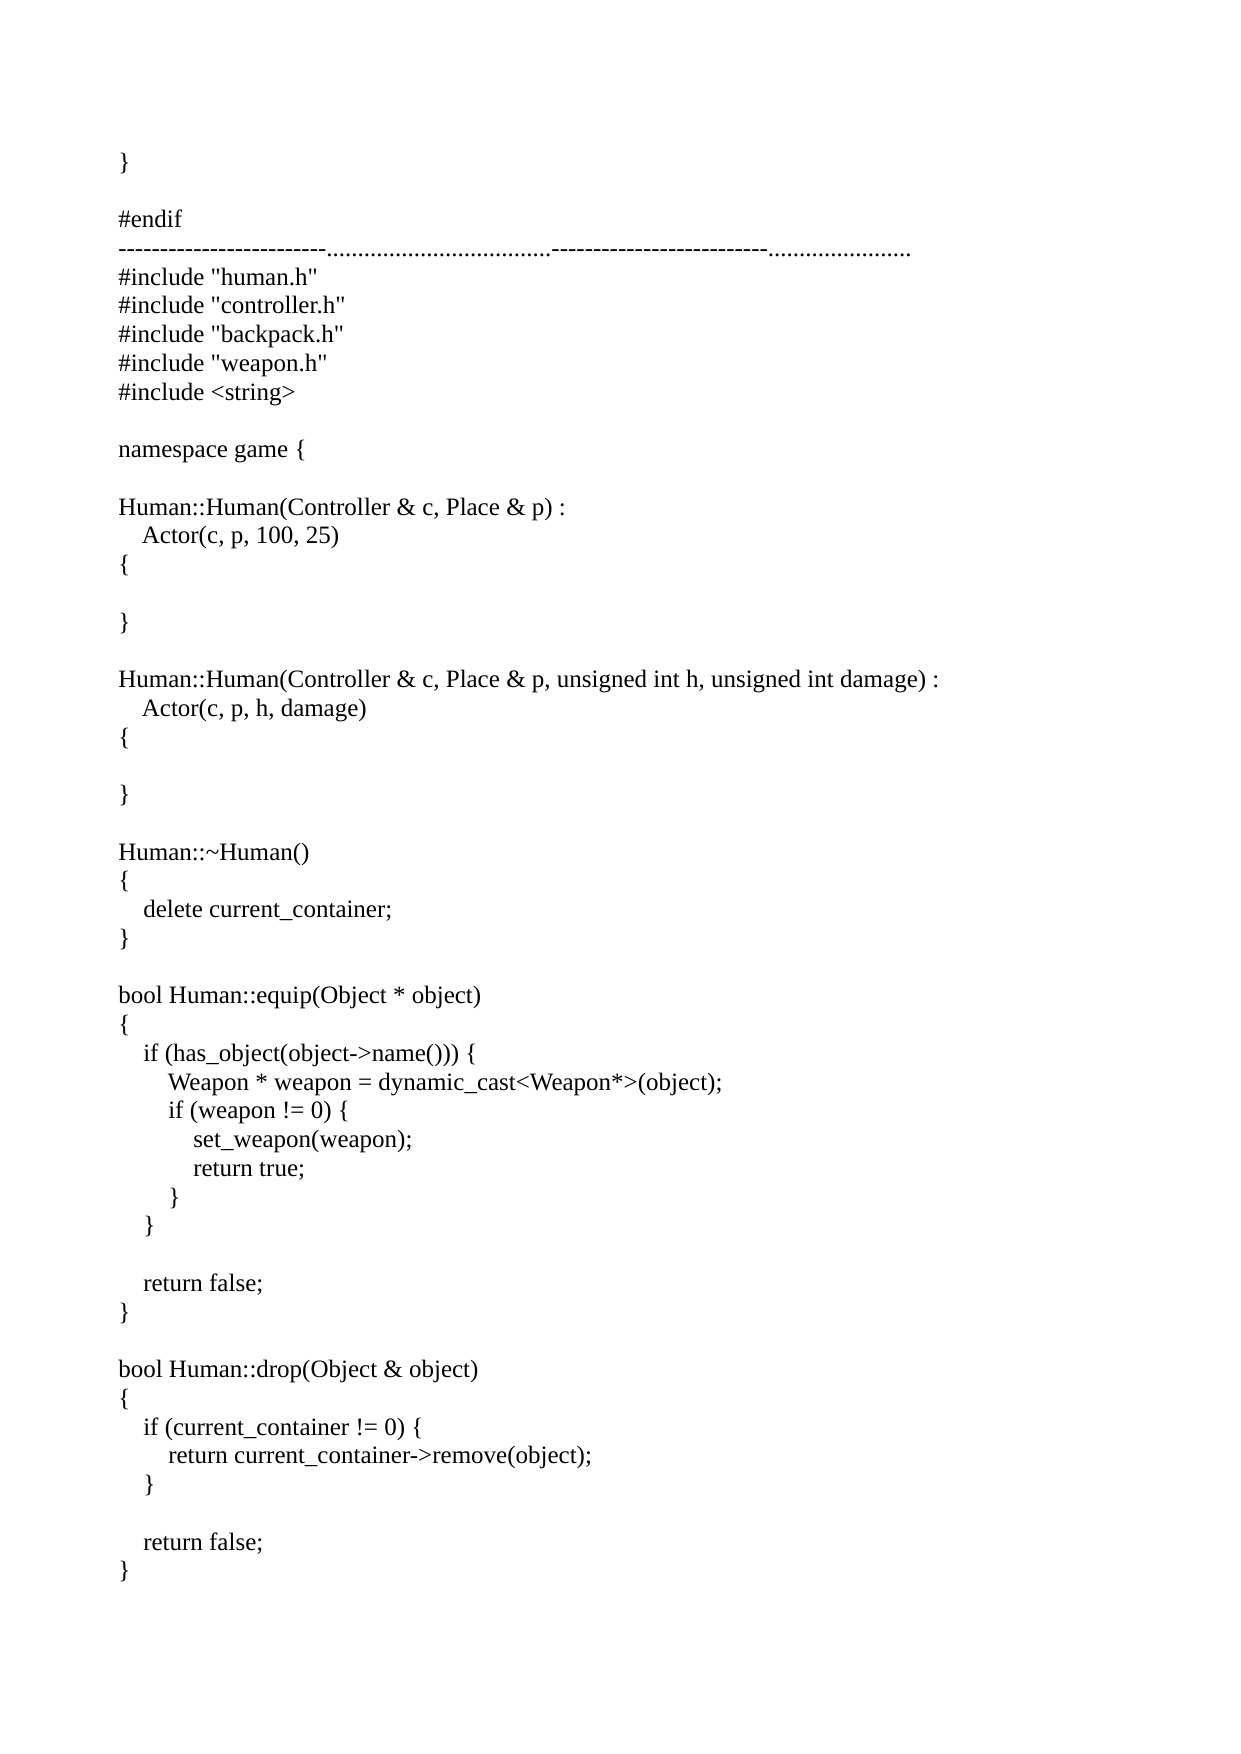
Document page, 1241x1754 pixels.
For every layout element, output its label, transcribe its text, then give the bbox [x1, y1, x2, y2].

text #include "controller.h" [118, 291, 1122, 319]
text bool Human::drop(Object & object) [118, 1354, 1122, 1383]
text Human::~Human() [118, 837, 1122, 866]
text } [118, 1182, 1122, 1211]
text } [118, 607, 1122, 636]
text if (weapon != 0) { [118, 1096, 1122, 1124]
text bool Human::equip(Object * object) [118, 981, 1122, 1009]
text Weapon * weapon = dynamic_cast<Weapon*>(object); [118, 1067, 1122, 1096]
text return false; [118, 1268, 1122, 1297]
text if (current_container != 0) { [118, 1412, 1122, 1441]
text return current_container->remove(object); [118, 1441, 1122, 1469]
text Human::Human(Controller & c, Place & p) : [118, 492, 1122, 521]
text #include "human.h" [118, 262, 1122, 291]
text Human::Human(Controller & c, Place & p, unsigned int h, unsigned int damage) : [118, 664, 1122, 693]
text if (has_object(object->name())) { [118, 1038, 1122, 1067]
text #include "weapon.h" [118, 348, 1122, 377]
text } [118, 1556, 1122, 1584]
text namespace game { [118, 434, 1122, 463]
text Actor(c, p, h, damage) [118, 693, 1122, 722]
text } [118, 147, 1122, 176]
text { [118, 722, 1122, 751]
text -------------------------....................................--------------------------....................... [118, 233, 1122, 262]
text { [118, 1383, 1122, 1412]
text #include <string> [118, 377, 1122, 406]
text return false; [118, 1527, 1122, 1556]
text return true; [118, 1153, 1122, 1182]
text Actor(c, p, 100, 25) [118, 521, 1122, 549]
text #include "backpack.h" [118, 319, 1122, 348]
text { [118, 866, 1122, 894]
text } [118, 1469, 1122, 1498]
text } [118, 1211, 1122, 1239]
text delete current_container; [118, 894, 1122, 923]
text } [118, 779, 1122, 808]
text } [118, 923, 1122, 952]
text { [118, 1009, 1122, 1038]
text } [118, 1297, 1122, 1326]
text { [118, 549, 1122, 578]
text set_weapon(weapon); [118, 1124, 1122, 1153]
text #endif [118, 204, 1122, 233]
